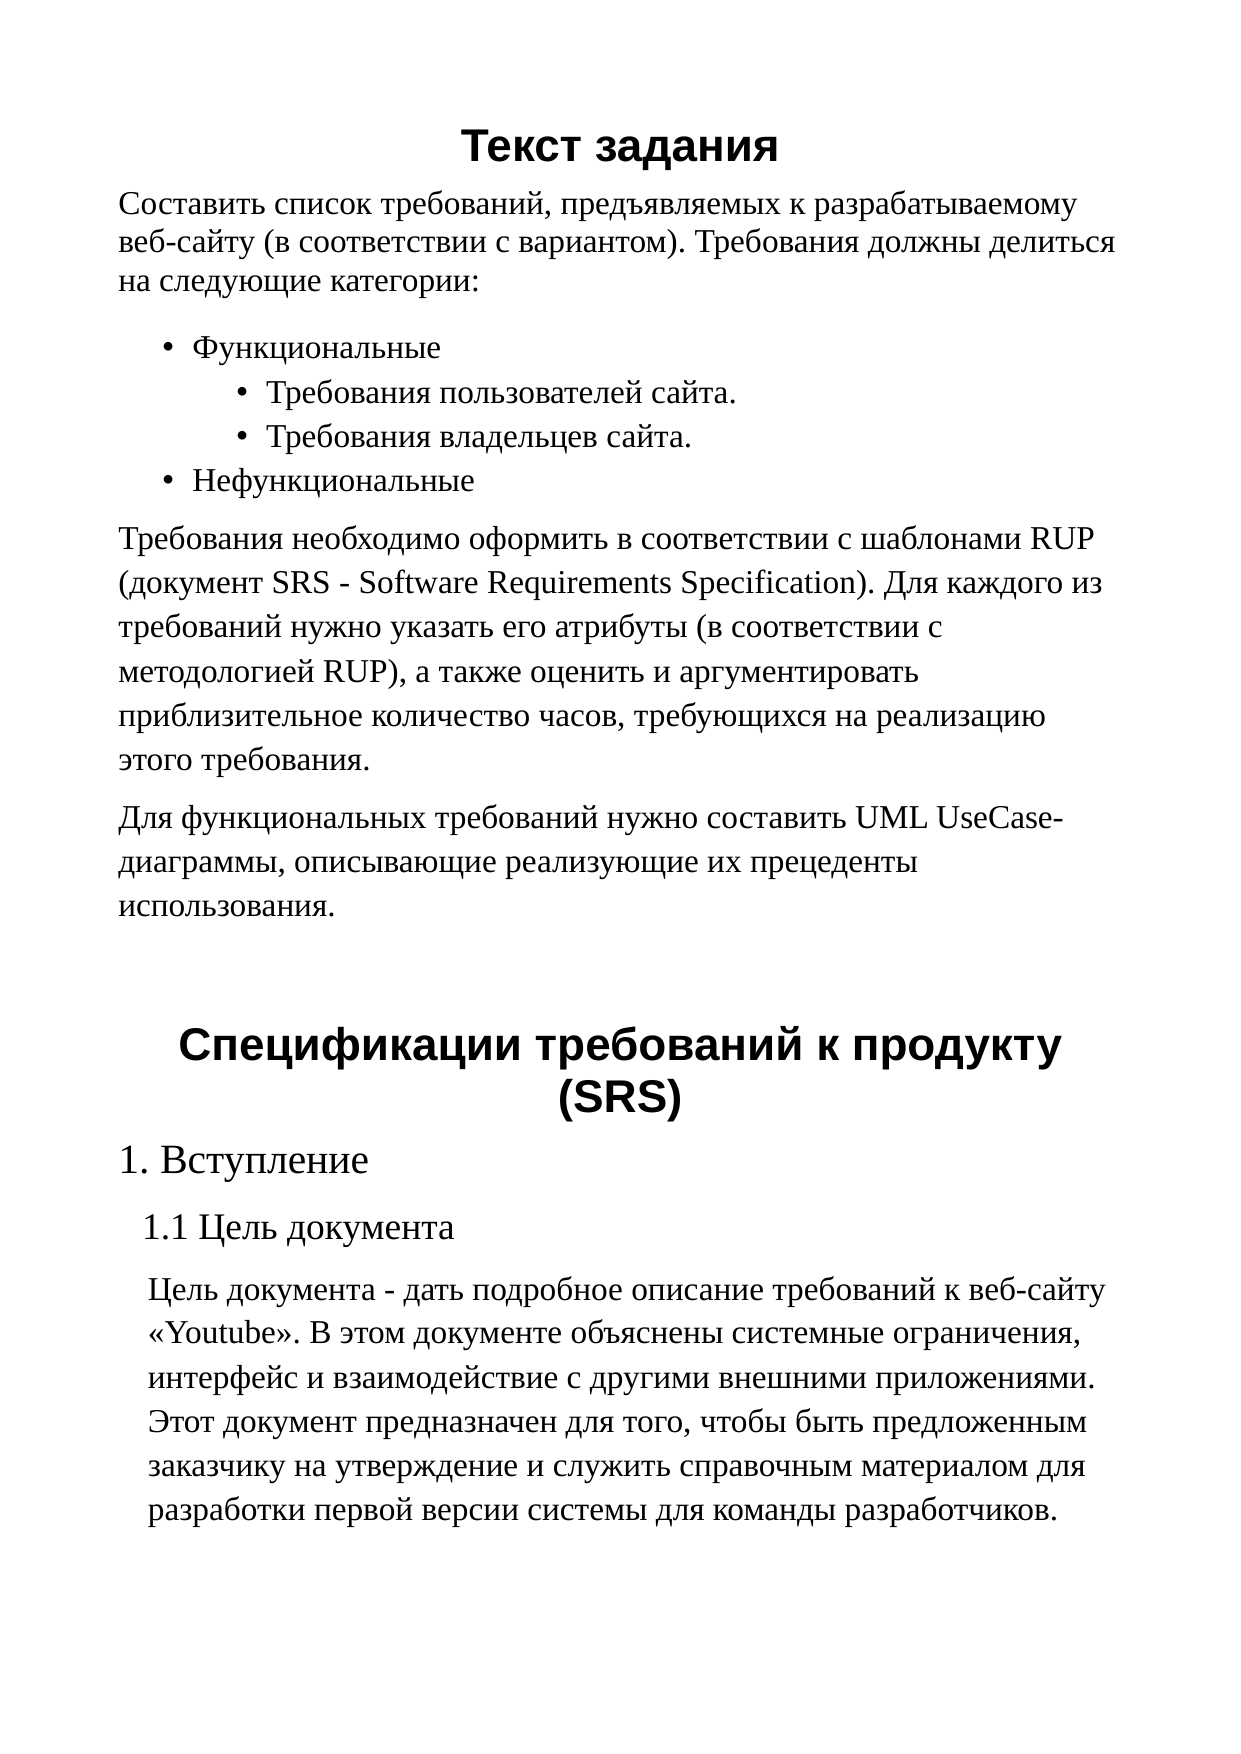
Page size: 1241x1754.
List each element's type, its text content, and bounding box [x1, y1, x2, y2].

text Цель документа - дать подробное описание требований к веб-сайту «Youtube». В этом документе объяснены системные ограничения, интерфейс и взаимодействие с другими внешними приложениями. Этот документ предназначен для того, чтобы быть предложенным заказчику на утверждение и служить справочным материалом для разработки первой версии системы для команды разработчиков. [148, 1269, 1122, 1527]
text 1. Вступление [118, 1135, 1122, 1183]
title Текст задания [118, 118, 1122, 171]
text 1.1 Цель документа [142, 1204, 1122, 1248]
text Составить список требований, предъявляемых к разрабатываемому веб-сайту (в соответствии с вариантом). Требования должны делиться на следующие категории: [118, 183, 1122, 298]
list Требования пользователей сайта. [236, 372, 1122, 410]
text Для функциональных требований нужно составить UML UseCase-диаграммы, описывающие реализующие их прецеденты использования. [118, 798, 1122, 924]
text Требования необходимо оформить в соответствии с шаблонами RUP (документ SRS - Software Requirements Specification). Для каждого из требований нужно указать его атрибуты (в соответствии с методологией RUP), а также оценить и аргументировать приблизительное количество часов, требующихся на реализацию этого требования. [118, 519, 1122, 777]
title Спецификации требований к продукту (SRS) [118, 1017, 1122, 1122]
list Функциональные [162, 328, 1122, 366]
list Требования владельцев сайта. [236, 416, 1122, 454]
list Нефункциональные [162, 460, 1122, 498]
